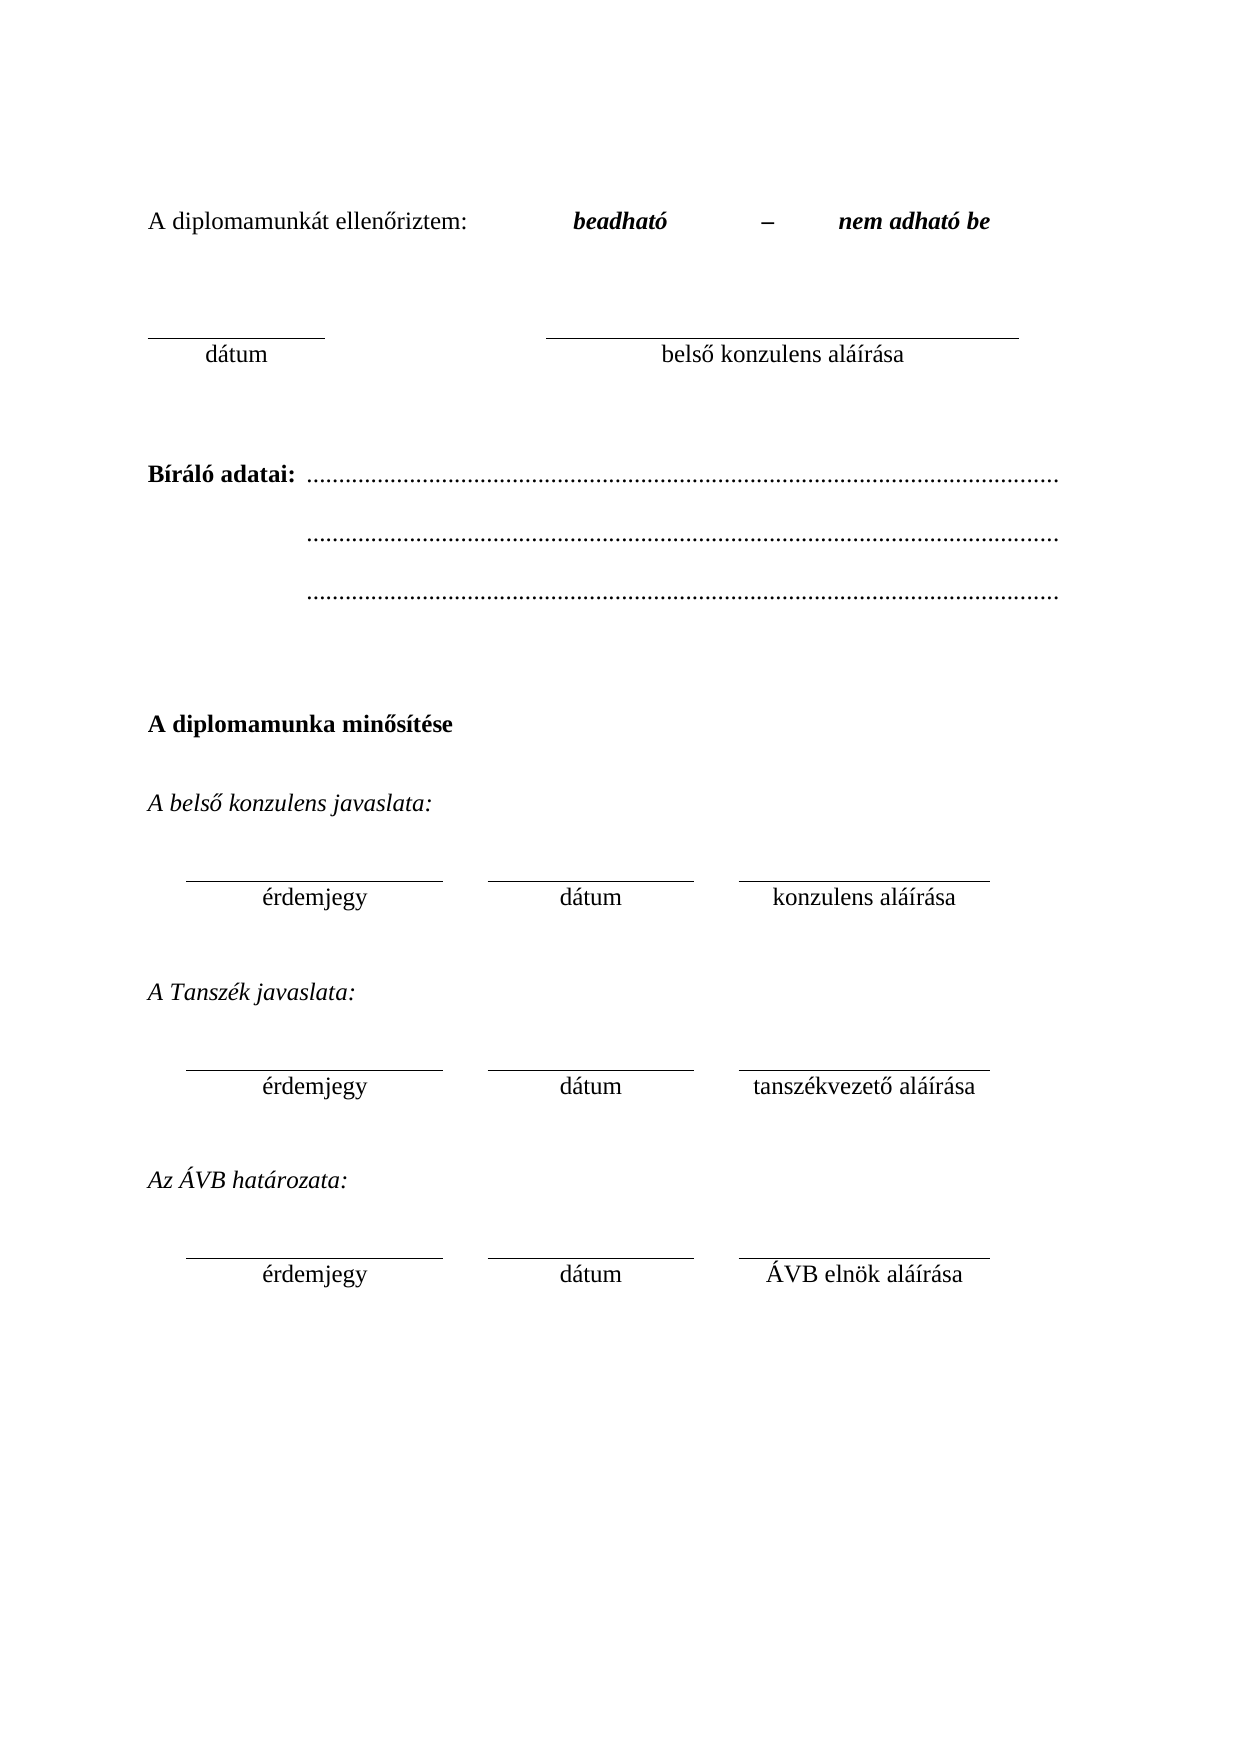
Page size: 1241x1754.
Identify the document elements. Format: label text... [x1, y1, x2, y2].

table_header [990, 1258, 1024, 1304]
table_header érdemjegy [186, 882, 443, 927]
text A diplomamunka minősítése [148, 709, 1063, 738]
text A belső konzulens javaslata: [148, 788, 1063, 817]
table_header [325, 338, 546, 384]
table_header [694, 1070, 738, 1115]
table_header dátum [488, 1071, 694, 1115]
table_header [694, 881, 738, 927]
table_header tanszékvezető aláírása [739, 1071, 989, 1115]
table_header érdemjegy [186, 1259, 443, 1304]
text A Tanszék javaslata: [148, 977, 1063, 1006]
table_header ÁVB elnök aláírása [739, 1259, 989, 1304]
table_header dátum [148, 339, 325, 384]
table_header [443, 1070, 487, 1115]
table_header [694, 1258, 738, 1304]
table_header dátum [488, 1259, 694, 1304]
text Bíráló adatai: [148, 459, 1063, 605]
table_header belső konzulens aláírása [546, 339, 1019, 384]
table_header [990, 1070, 1024, 1115]
table_header [443, 1258, 487, 1304]
table_header érdemjegy [186, 1071, 443, 1115]
table_header konzulens aláírása [739, 882, 989, 927]
text A diplomamunkát ellenőriztem: beadható – nem adható be [148, 206, 1063, 235]
table_header [990, 881, 1024, 927]
text Az ÁVB határozata: [148, 1165, 1063, 1194]
table_header [443, 881, 487, 927]
table_header dátum [488, 882, 694, 927]
